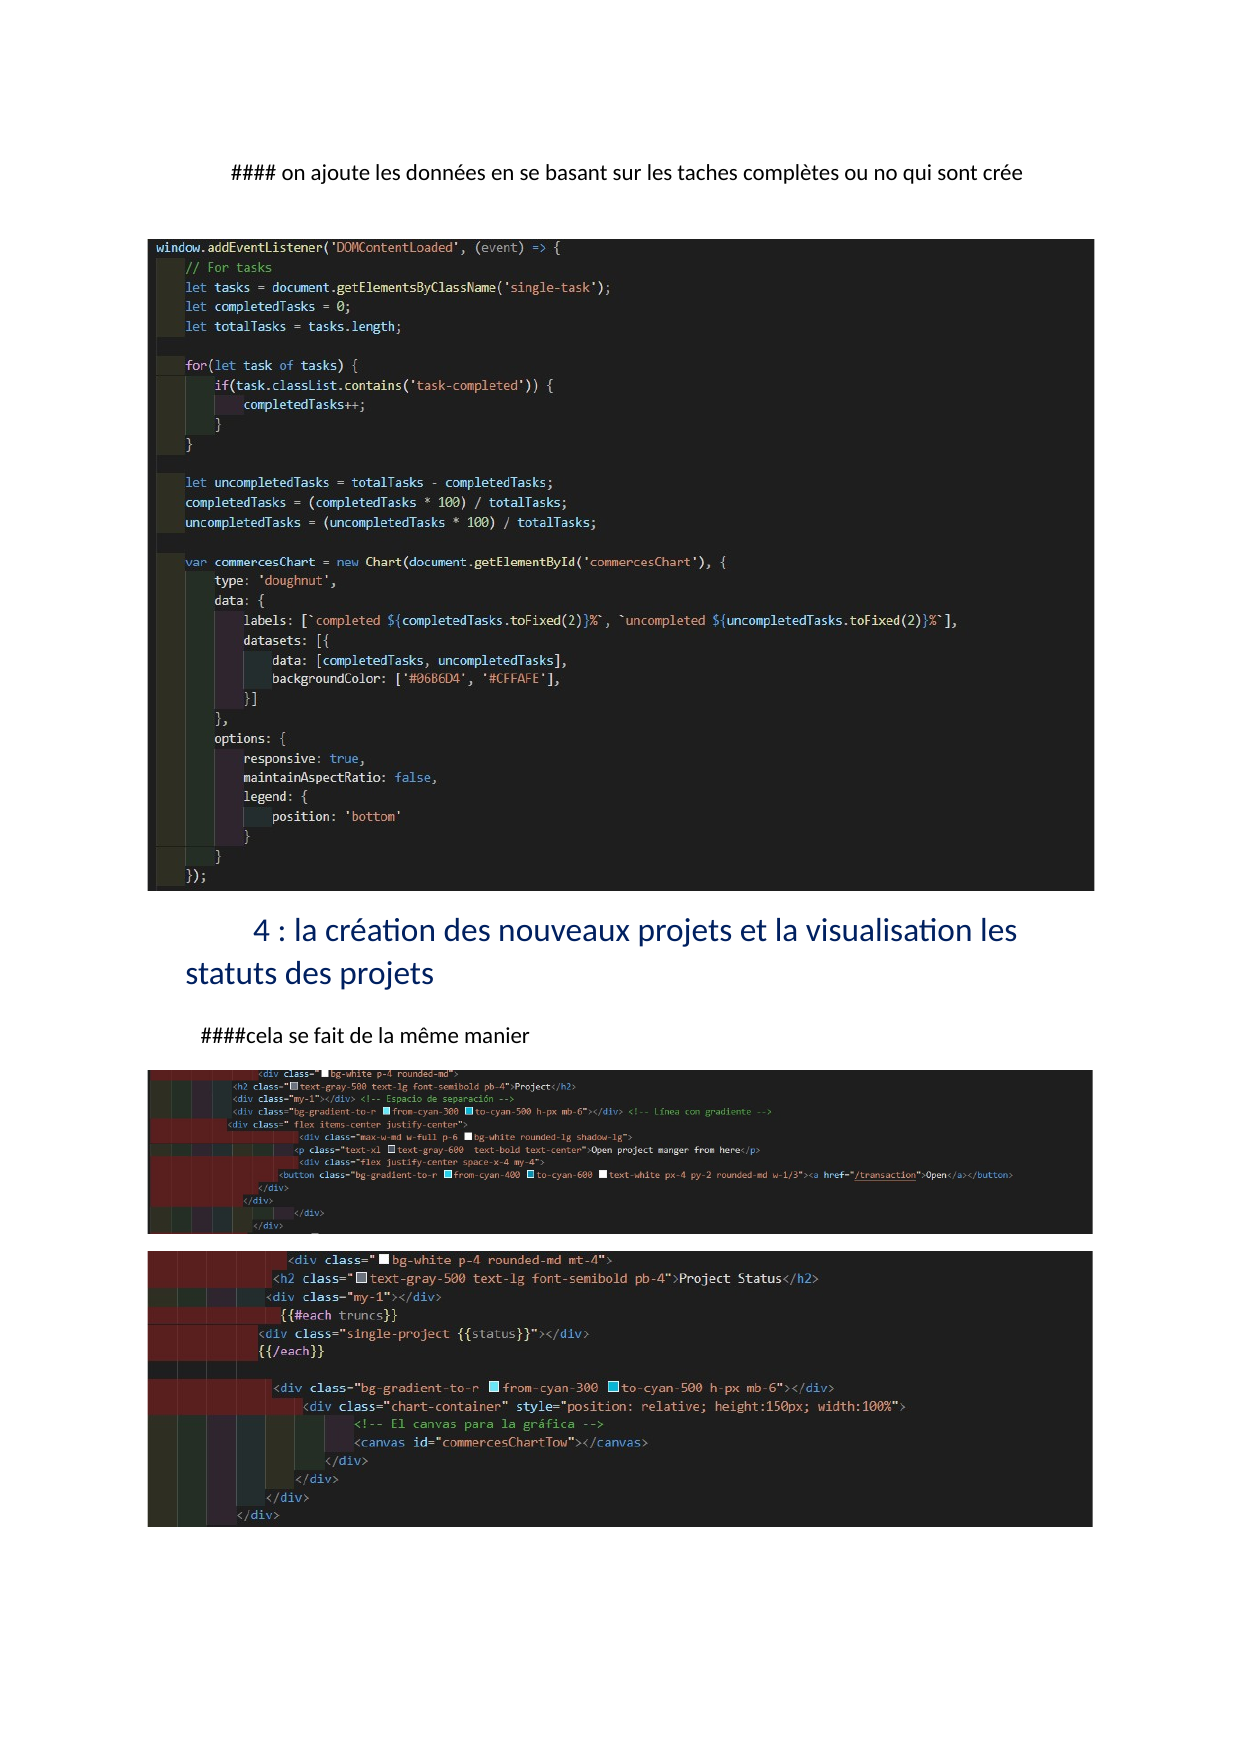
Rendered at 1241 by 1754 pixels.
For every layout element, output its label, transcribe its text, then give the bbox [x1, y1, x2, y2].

text #### on ajoute les données en se basant sur les taches complètes ou no qui sont crée [148, 148, 1093, 188]
text ####cela se fait de la même manier [148, 1011, 1093, 1052]
list 4 : la création des nouveaux projets et la visualisation les statuts des projets [185, 909, 1093, 992]
